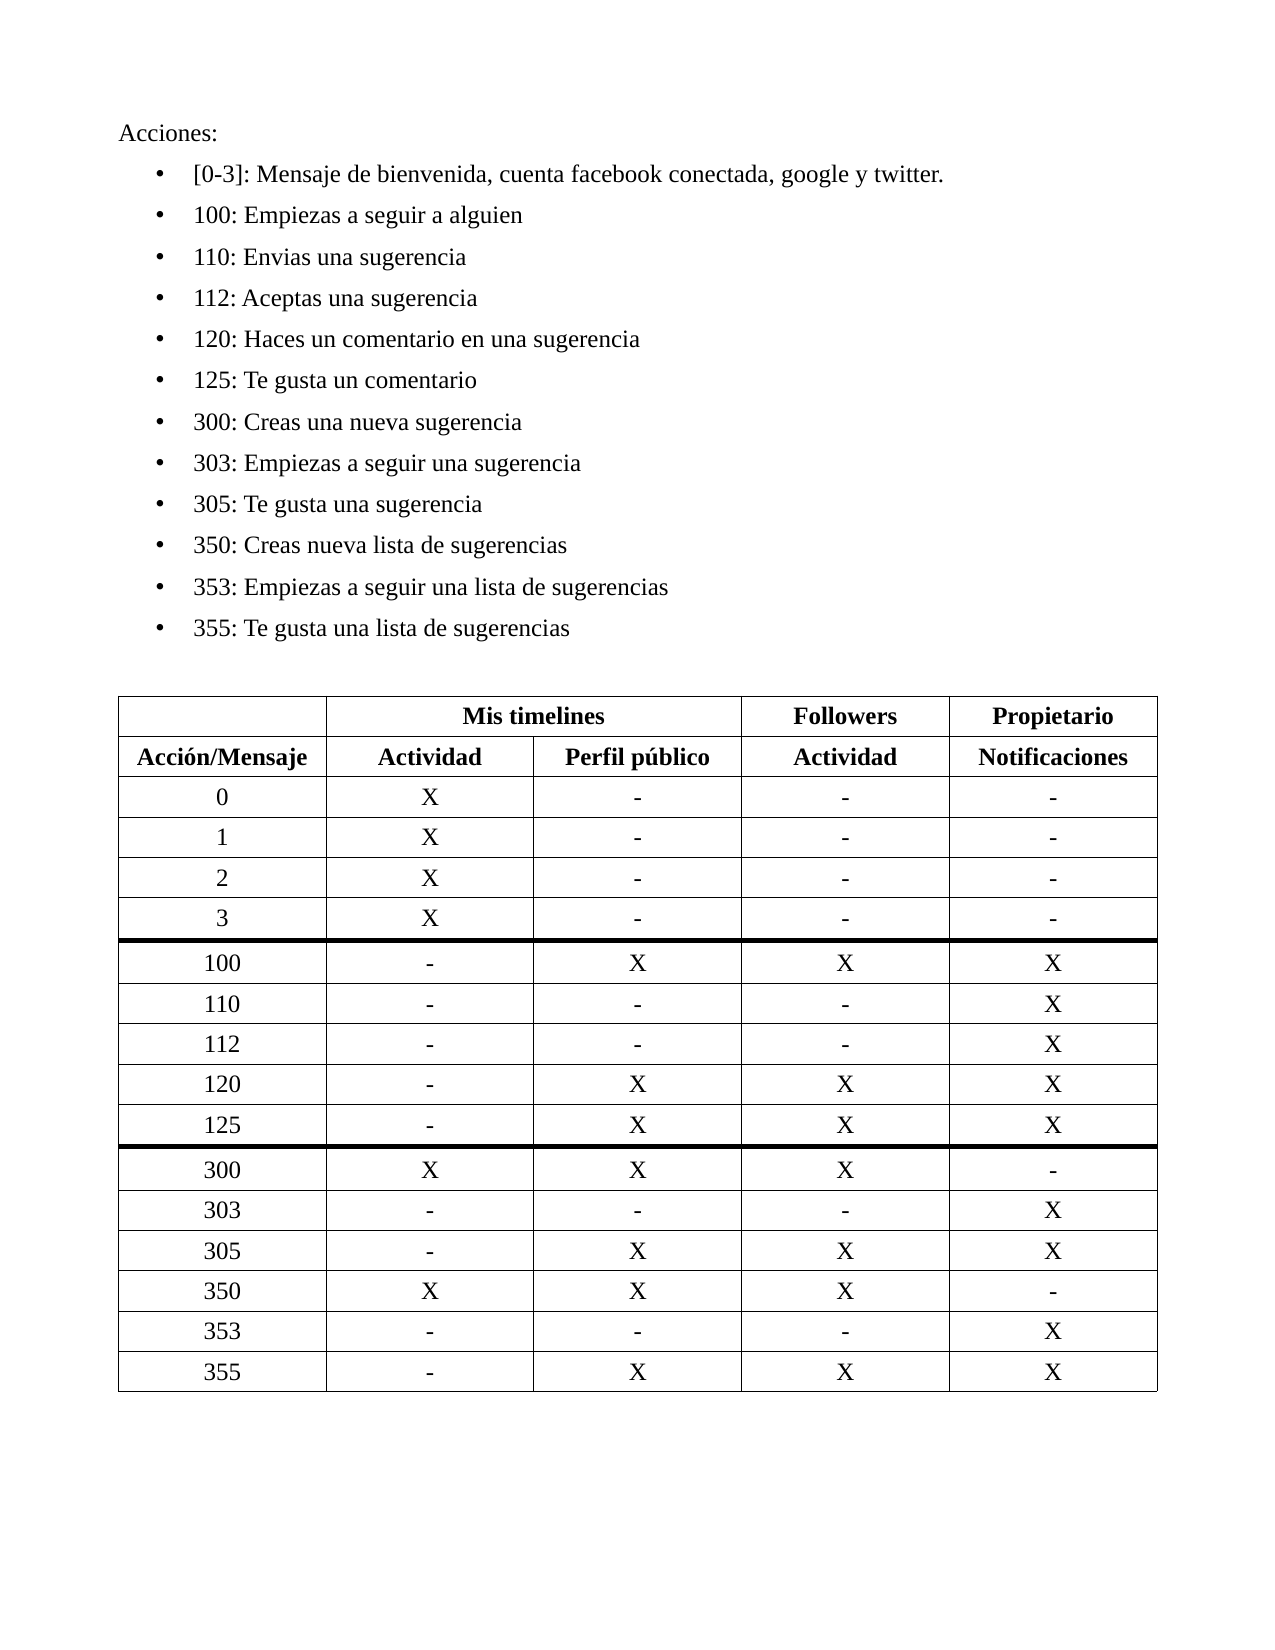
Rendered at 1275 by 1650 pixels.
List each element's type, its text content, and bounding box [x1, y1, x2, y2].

table_cell - [327, 1191, 533, 1230]
list 300: Creas una nueva sugerencia [156, 407, 1157, 436]
text Acciones: [118, 118, 1157, 147]
table_cell 2 [119, 858, 326, 897]
table_cell - [534, 984, 741, 1023]
table_cell 112 [119, 1024, 326, 1063]
table_cell X [742, 1231, 949, 1270]
table_cell Acción/Mensaje [119, 737, 326, 776]
table_cell - [327, 1105, 533, 1144]
table_cell - [742, 898, 949, 937]
list 125: Te gusta un comentario [156, 366, 1157, 394]
table_cell - [950, 818, 1157, 857]
table_cell 300 [119, 1149, 326, 1189]
table_cell - [534, 1024, 741, 1063]
table_cell - [742, 858, 949, 897]
table_cell X [742, 1105, 949, 1144]
table_cell X [327, 818, 533, 857]
table_cell X [950, 1024, 1157, 1063]
table_header Mis timelines [327, 697, 741, 736]
table_cell - [950, 858, 1157, 897]
table_cell X [742, 1065, 949, 1104]
table_cell - [534, 858, 741, 897]
table_cell X [742, 943, 949, 983]
table_cell X [950, 1191, 1157, 1230]
list 303: Empiezas a seguir una sugerencia [156, 448, 1157, 477]
table_cell X [327, 1271, 533, 1311]
table_cell X [950, 943, 1157, 983]
table_cell 100 [119, 943, 326, 983]
table_cell X [327, 858, 533, 897]
table_cell 120 [119, 1065, 326, 1104]
table_cell - [950, 898, 1157, 937]
table_cell 3 [119, 898, 326, 937]
table_cell - [534, 898, 741, 937]
list 355: Te gusta una lista de sugerencias [156, 613, 1157, 642]
table_cell - [742, 818, 949, 857]
table_cell - [327, 984, 533, 1023]
table_cell X [742, 1149, 949, 1189]
table_cell - [534, 1312, 741, 1351]
table_cell Notificaciones [950, 737, 1157, 776]
table_cell - [327, 1024, 533, 1063]
table_cell X [950, 1065, 1157, 1104]
table_cell X [534, 1352, 741, 1391]
table_cell - [327, 943, 533, 983]
table_cell X [534, 1149, 741, 1189]
table_cell - [742, 777, 949, 817]
table_cell X [742, 1271, 949, 1311]
table_cell X [950, 1231, 1157, 1270]
table_cell 305 [119, 1231, 326, 1270]
table_cell 350 [119, 1271, 326, 1311]
table_cell 0 [119, 777, 326, 817]
table_cell X [950, 1312, 1157, 1351]
list [0-3]: Mensaje de bienvenida, cuenta facebook conectada, google y twitter. [156, 159, 1157, 188]
table_cell X [742, 1352, 949, 1391]
table_cell 355 [119, 1352, 326, 1391]
table_cell X [950, 1352, 1157, 1391]
table_cell 125 [119, 1105, 326, 1144]
table_cell - [327, 1065, 533, 1104]
table_cell - [742, 1191, 949, 1230]
table_cell - [327, 1352, 533, 1391]
table_cell - [950, 777, 1157, 817]
table_cell - [534, 1191, 741, 1230]
table_cell X [534, 1231, 741, 1270]
table_cell 303 [119, 1191, 326, 1230]
table_cell X [327, 777, 533, 817]
table_cell - [742, 1024, 949, 1063]
table_cell X [327, 1149, 533, 1189]
table_cell - [742, 984, 949, 1023]
table_cell Actividad [327, 737, 533, 776]
table_cell X [327, 898, 533, 937]
table_header [119, 697, 326, 736]
table_cell X [534, 943, 741, 983]
table_cell 110 [119, 984, 326, 1023]
list 112: Aceptas una sugerencia [156, 283, 1157, 312]
table_cell X [950, 1105, 1157, 1144]
table_cell - [534, 777, 741, 817]
table_cell - [950, 1271, 1157, 1311]
list 110: Envias una sugerencia [156, 242, 1157, 271]
table_cell Actividad [742, 737, 949, 776]
list 305: Te gusta una sugerencia [156, 489, 1157, 518]
table_cell X [534, 1105, 741, 1144]
table_cell X [534, 1065, 741, 1104]
list 120: Haces un comentario en una sugerencia [156, 324, 1157, 353]
table_cell Perfil público [534, 737, 741, 776]
table_cell - [950, 1149, 1157, 1189]
table_cell - [534, 818, 741, 857]
table_cell - [327, 1231, 533, 1270]
list 100: Empiezas a seguir a alguien [156, 201, 1157, 229]
list 353: Empiezas a seguir una lista de sugerencias [156, 572, 1157, 601]
table_cell - [742, 1312, 949, 1351]
table_cell 353 [119, 1312, 326, 1351]
table_cell X [950, 984, 1157, 1023]
table_cell - [327, 1312, 533, 1351]
list 350: Creas nueva lista de sugerencias [156, 531, 1157, 559]
table_header Followers [742, 697, 949, 736]
table_cell 1 [119, 818, 326, 857]
table_cell X [534, 1271, 741, 1311]
table_header Propietario [950, 697, 1157, 736]
